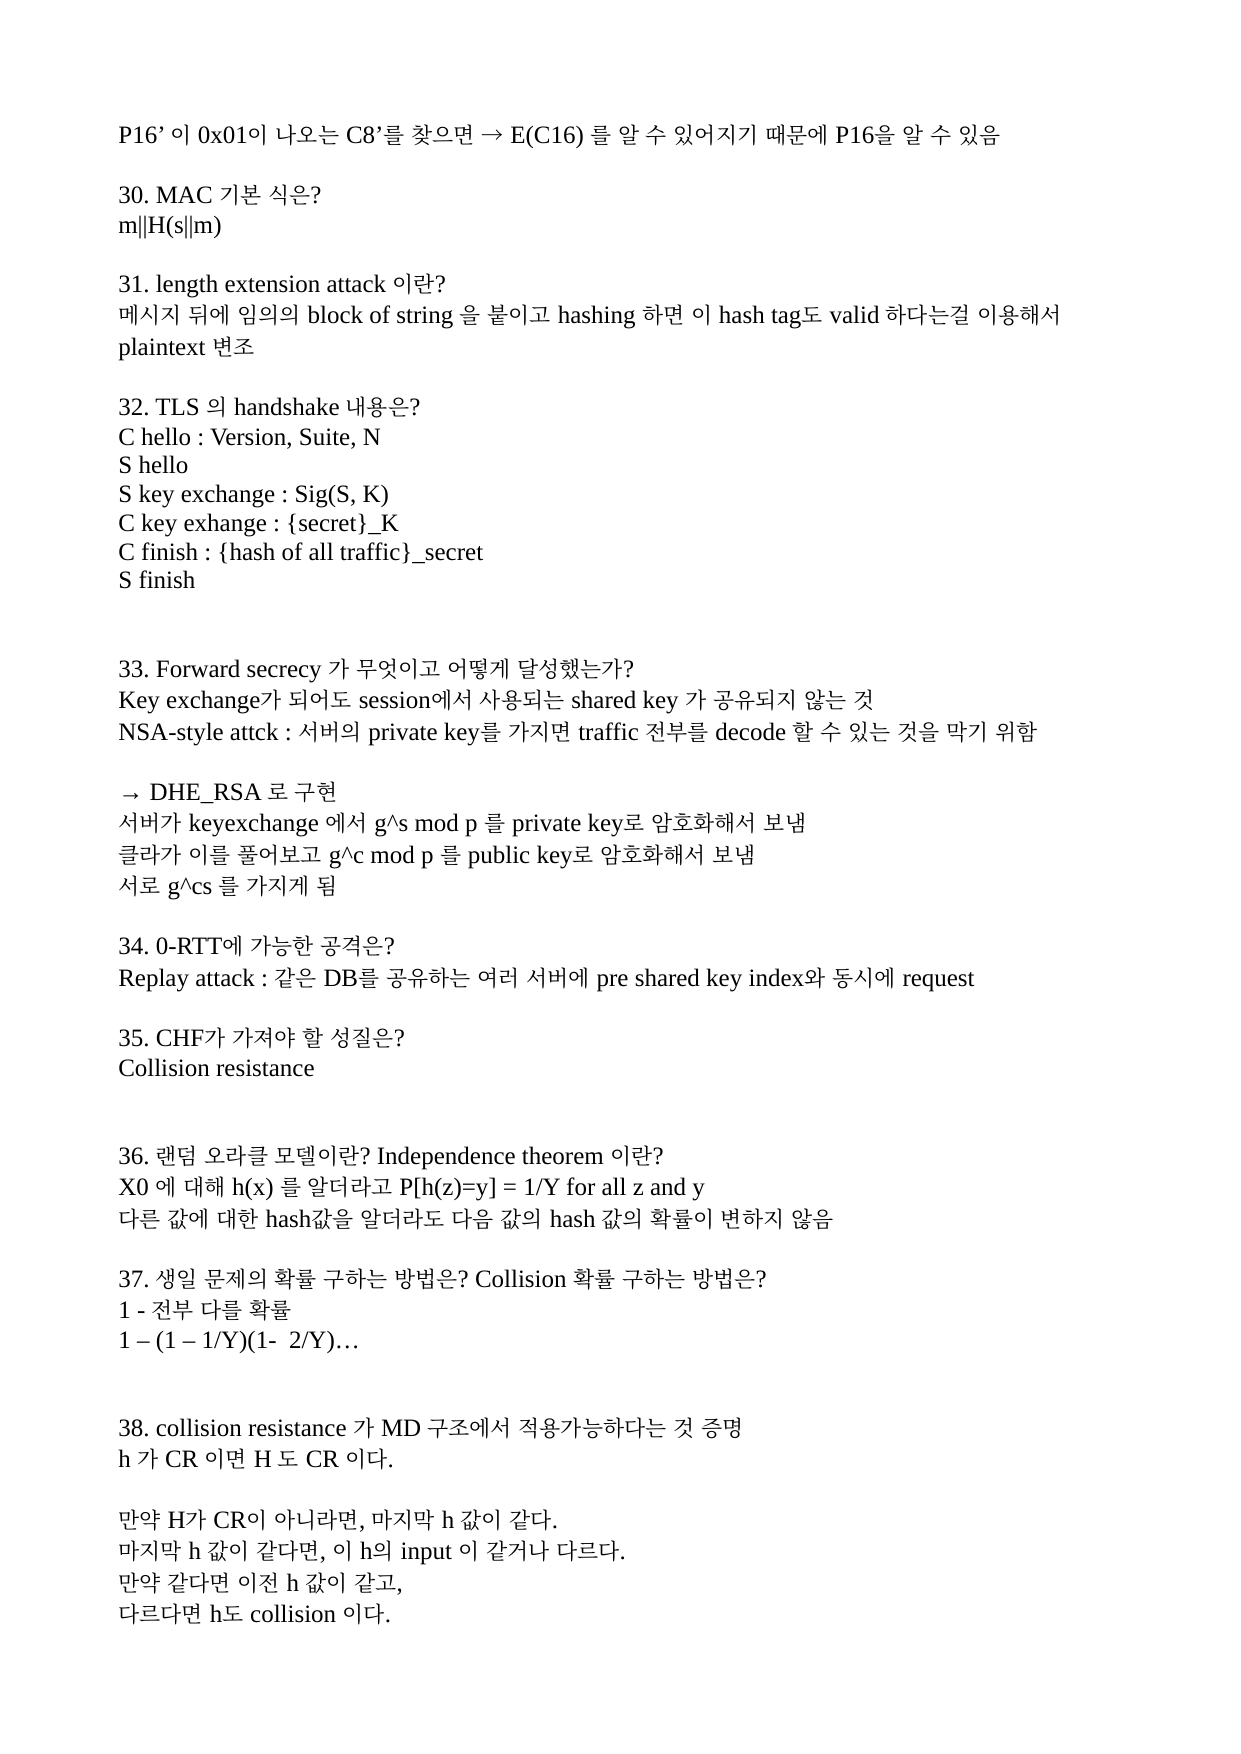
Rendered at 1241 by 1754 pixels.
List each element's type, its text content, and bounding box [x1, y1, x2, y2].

text 36. 랜덤 오라클 모델이란? Independence theorem 이란? [118, 1139, 1122, 1170]
text NSA-style attck : 서버의 private key를 가지면 traffic 전부를 decode 할 수 있는 것을 막기 위함 [118, 715, 1122, 746]
text 마지막 h 값이 같다면, 이 h의 input 이 같거나 다르다. [118, 1534, 1122, 1566]
text 만약 같다면 이전 h 값이 같고, [118, 1566, 1122, 1597]
text 34. 0-RTT에 가능한 공격은? [118, 929, 1122, 961]
text 35. CHF가 가져야 할 성질은? [118, 1021, 1122, 1053]
text 1 – (1 – 1/Y)(1- 2/Y)… [118, 1325, 1122, 1354]
text Collision resistance [118, 1053, 1122, 1081]
text 다르다면 h도 collision 이다. [118, 1597, 1122, 1629]
text 클라가 이를 풀어보고 g^c mod p 를 public key로 암호화해서 보냄 [118, 838, 1122, 869]
text C key exhange : {secret}_K [118, 508, 1122, 537]
text X0 에 대해 h(x) 를 알더라고 P[h(z)=y] = 1/Y for all z and y [118, 1170, 1122, 1202]
text 서로 g^cs 를 가지게 됨 [118, 869, 1122, 901]
text S hello [118, 451, 1122, 479]
text 31. length extension attack 이란? [118, 267, 1122, 299]
text 서버가 keyexchange 에서 g^s mod p 를 private key로 암호화해서 보냄 [118, 806, 1122, 838]
text 메시지 뒤에 임의의 block of string 을 붙이고 hashing 하면 이 hash tag도 valid 하다는걸 이용해서 plaintext 변조 [118, 299, 1122, 362]
text 만약 H가 CR이 아니라면, 마지막 h 값이 같다. [118, 1503, 1122, 1534]
text C hello : Version, Suite, N [118, 422, 1122, 451]
text C finish : {hash of all traffic}_secret [118, 537, 1122, 566]
text → DHE_RSA 로 구현 [118, 775, 1122, 806]
text Key exchange가 되어도 session에서 사용되는 shared key 가 공유되지 않는 것 [118, 683, 1122, 715]
text 37. 생일 문제의 확률 구하는 방법은? Collision 확률 구하는 방법은? [118, 1262, 1122, 1293]
text 33. Forward secrecy 가 무엇이고 어떻게 달성했는가? [118, 652, 1122, 683]
text 32. TLS 의 handshake 내용은? [118, 390, 1122, 422]
text 30. MAC 기본 식은? [118, 178, 1122, 210]
text h 가 CR 이면 H 도 CR 이다. [118, 1443, 1122, 1474]
text S finish [118, 566, 1122, 594]
text 다른 값에 대한 hash값을 알더라도 다음 값의 hash 값의 확률이 변하지 않음 [118, 1202, 1122, 1233]
text m||H(s||m) [118, 210, 1122, 238]
text S key exchange : Sig(S, K) [118, 479, 1122, 508]
text 38. collision resistance 가 MD 구조에서 적용가능하다는 것 증명 [118, 1411, 1122, 1443]
text 1 - 전부 다를 확률 [118, 1293, 1122, 1325]
text Replay attack : 같은 DB를 공유하는 여러 서버에 pre shared key index와 동시에 request [118, 961, 1122, 992]
text P16’ 이 0x01이 나오는 C8’를 찾으면 → E(C16) 를 알 수 있어지기 때문에 P16을 알 수 있음 [118, 118, 1122, 149]
